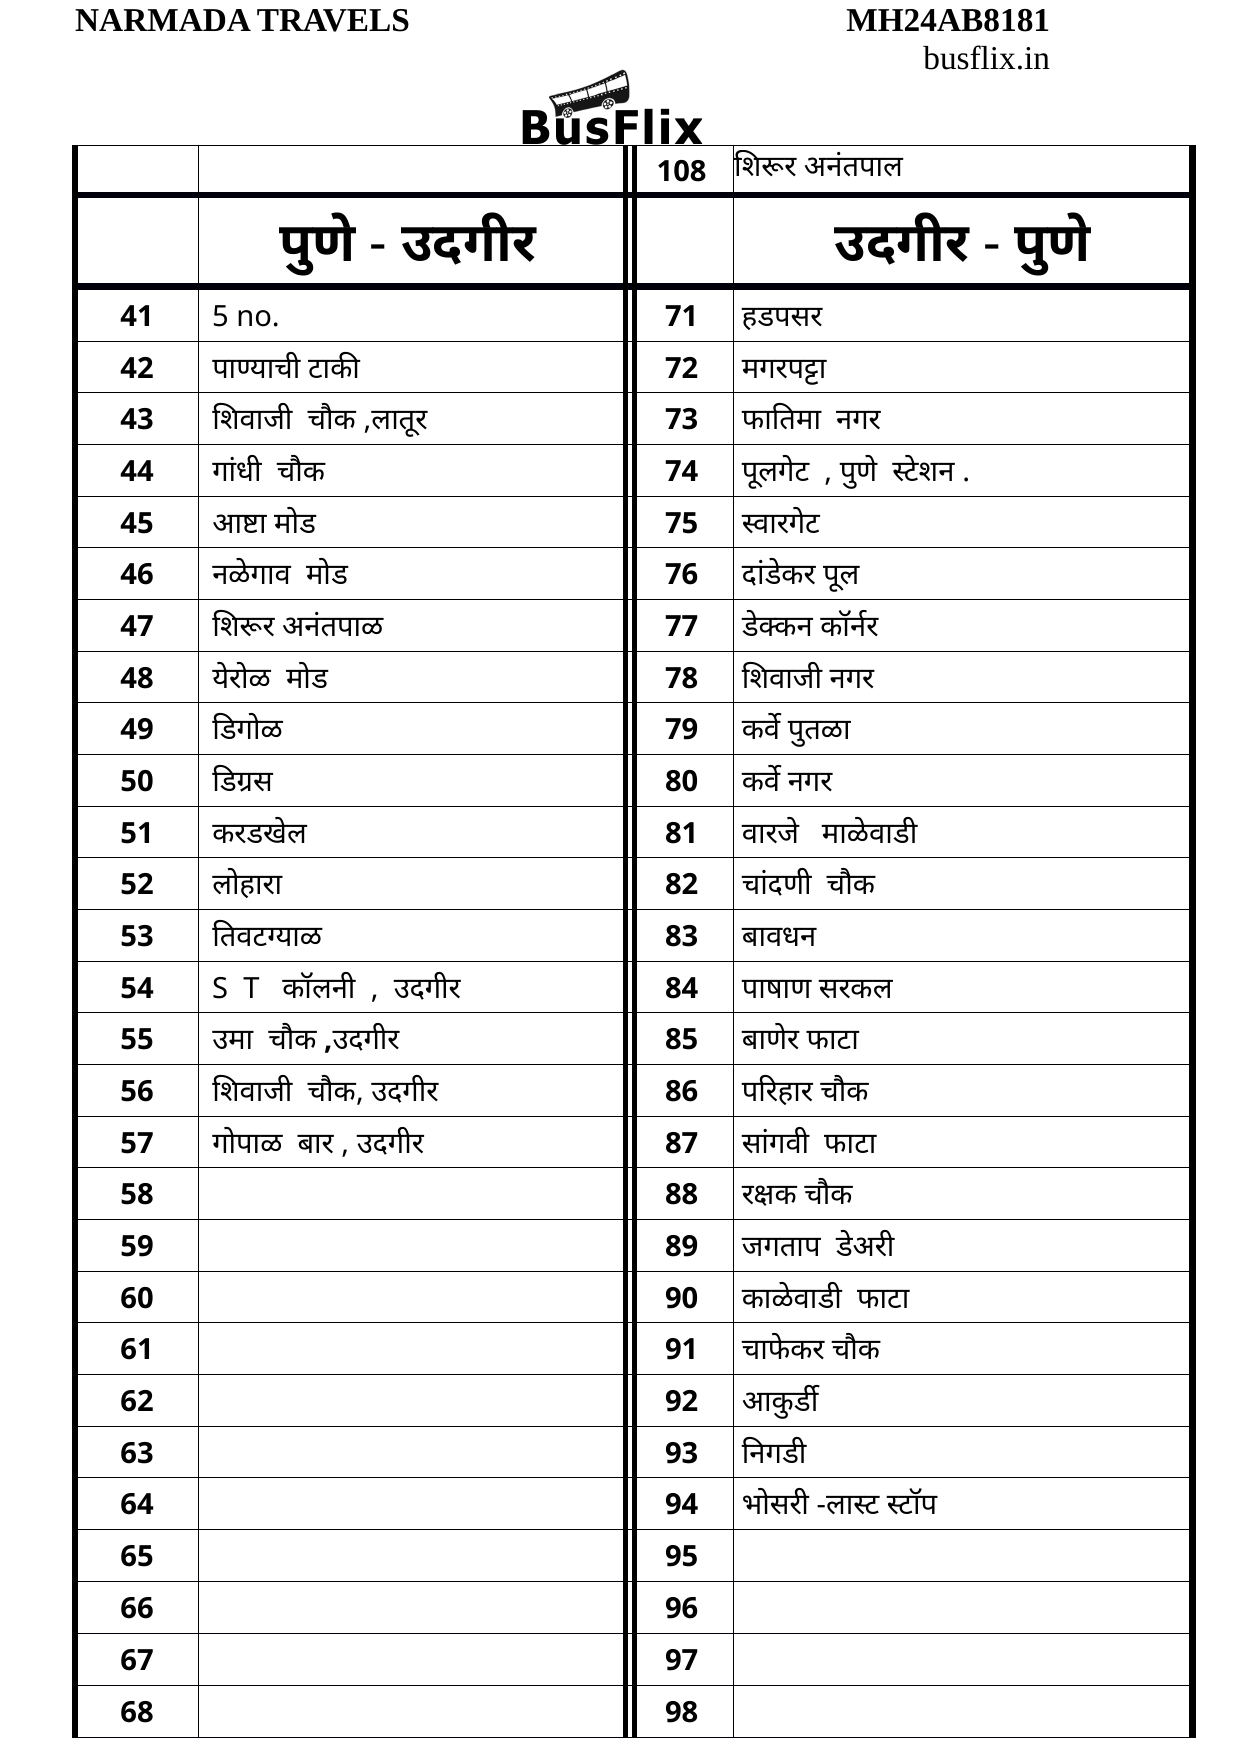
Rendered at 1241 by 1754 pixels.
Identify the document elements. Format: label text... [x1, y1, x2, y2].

table_cell 108 [637, 146, 733, 192]
table_cell [199, 1582, 623, 1633]
table_cell शिवाजी नगर [734, 652, 1189, 702]
table_cell बाणेर फाटा [734, 1013, 1189, 1064]
table_cell 61 [78, 1323, 198, 1374]
table_cell 79 [637, 703, 733, 754]
table_cell आकुर्डी [734, 1375, 1189, 1426]
table_cell 82 [637, 858, 733, 909]
table_cell [199, 1220, 623, 1271]
table_cell बावधन [734, 910, 1189, 961]
table_cell 74 [637, 445, 733, 496]
table_cell [734, 1686, 1189, 1737]
table_cell 49 [78, 703, 198, 754]
table_cell 90 [637, 1272, 733, 1322]
table_cell 87 [637, 1117, 733, 1167]
table_cell 71 [637, 290, 733, 341]
table_cell 84 [637, 962, 733, 1012]
table_cell 57 [78, 1117, 198, 1167]
table_cell 95 [637, 1530, 733, 1581]
table_cell 62 [78, 1375, 198, 1426]
table_cell 65 [78, 1530, 198, 1581]
table_cell 42 [78, 342, 198, 392]
table_cell [199, 1272, 623, 1322]
table_cell तिवटग्याळ [199, 910, 623, 961]
table_cell 72 [637, 342, 733, 392]
table_cell 91 [637, 1323, 733, 1374]
table_cell 93 [637, 1427, 733, 1477]
table_cell 43 [78, 393, 198, 444]
table_cell वारजे माळेवाडी [734, 807, 1189, 857]
table_cell 78 [637, 652, 733, 702]
table_cell गांधी चौक [199, 445, 623, 496]
table_cell 41 [78, 290, 198, 341]
table_cell परिहार चौक [734, 1065, 1189, 1116]
table_cell जगताप डेअरी [734, 1220, 1189, 1271]
table_cell 64 [78, 1478, 198, 1529]
table_cell हडपसर [734, 290, 1189, 341]
table_cell [199, 1375, 623, 1426]
table_cell [734, 1582, 1189, 1633]
table_cell पूलगेट , पुणे स्टेशन . [734, 445, 1189, 496]
table_cell S T कॉलनी , उदगीर [199, 962, 623, 1012]
table_cell आष्टा मोड [199, 497, 623, 547]
table_cell 66 [78, 1582, 198, 1633]
table_cell 86 [637, 1065, 733, 1116]
table_cell पाषाण सरकल [734, 962, 1189, 1012]
table_cell 53 [78, 910, 198, 961]
table_cell 98 [637, 1686, 733, 1737]
table_cell कर्वे नगर [734, 755, 1189, 806]
table_cell [734, 1634, 1189, 1685]
table_cell दांडेकर पूल [734, 548, 1189, 599]
table_cell 54 [78, 962, 198, 1012]
table_cell 45 [78, 497, 198, 547]
table_cell डेक्कन कॉर्नर [734, 600, 1189, 651]
table_cell 96 [637, 1582, 733, 1633]
table_cell 51 [78, 807, 198, 857]
table_cell उदगीर - पुणे [734, 198, 1189, 283]
table_cell 5 no. [199, 290, 623, 341]
table_cell पुणे - उदगीर [199, 198, 623, 283]
table_cell 56 [78, 1065, 198, 1116]
table_cell 88 [637, 1168, 733, 1219]
table_cell 60 [78, 1272, 198, 1322]
table_cell 59 [78, 1220, 198, 1271]
table_cell येरोळ मोड [199, 652, 623, 702]
table_cell चाफेकर चौक [734, 1323, 1189, 1374]
table_cell 52 [78, 858, 198, 909]
table_cell 73 [637, 393, 733, 444]
table_cell 92 [637, 1375, 733, 1426]
table_cell 97 [637, 1634, 733, 1685]
table_cell सांगवी फाटा [734, 1117, 1189, 1167]
table_cell 50 [78, 755, 198, 806]
table_cell 48 [78, 652, 198, 702]
table_cell 94 [637, 1478, 733, 1529]
table_cell [199, 1478, 623, 1529]
table_cell 47 [78, 600, 198, 651]
table_cell चांदणी चौक [734, 858, 1189, 909]
table_cell 85 [637, 1013, 733, 1064]
table_cell भोसरी -लास्ट स्टॉप [734, 1478, 1189, 1529]
table_cell रक्षक चौक [734, 1168, 1189, 1219]
table_cell 63 [78, 1427, 198, 1477]
table_cell शिवाजी चौक, उदगीर [199, 1065, 623, 1116]
table_cell [637, 198, 733, 283]
table_cell [199, 1530, 623, 1581]
table_cell [734, 1530, 1189, 1581]
table_cell स्वारगेट [734, 497, 1189, 547]
table_cell शिरूर अनंतपाल [734, 146, 1189, 192]
table_cell [199, 1168, 623, 1219]
table_cell कर्वे पुतळा [734, 703, 1189, 754]
table_cell 89 [637, 1220, 733, 1271]
table_cell [199, 146, 623, 192]
table_cell 76 [637, 548, 733, 599]
table_cell निगडी [734, 1427, 1189, 1477]
picture [522, 69, 703, 145]
table_cell [78, 146, 198, 192]
table_cell लोहारा [199, 858, 623, 909]
table_cell 83 [637, 910, 733, 961]
table_cell डिगोळ [199, 703, 623, 754]
table_cell [78, 198, 198, 283]
table_cell 58 [78, 1168, 198, 1219]
table_cell फातिमा नगर [734, 393, 1189, 444]
table_cell 80 [637, 755, 733, 806]
table_cell [199, 1686, 623, 1737]
table_cell करडखेल [199, 807, 623, 857]
table_cell 67 [78, 1634, 198, 1685]
table_cell [199, 1634, 623, 1685]
table_cell 81 [637, 807, 733, 857]
table_cell 46 [78, 548, 198, 599]
table_cell काळेवाडी फाटा [734, 1272, 1189, 1322]
table_cell 77 [637, 600, 733, 651]
table_cell [199, 1323, 623, 1374]
table_cell 55 [78, 1013, 198, 1064]
table_cell [199, 1427, 623, 1477]
table_cell डिग्रस [199, 755, 623, 806]
table_cell 44 [78, 445, 198, 496]
table_cell शिरूर अनंतपाळ [199, 600, 623, 651]
table_cell मगरपट्टा [734, 342, 1189, 392]
table_cell नळेगाव मोड [199, 548, 623, 599]
table_cell गोपाळ बार , उदगीर [199, 1117, 623, 1167]
table_cell 75 [637, 497, 733, 547]
table_cell पाण्याची टाकी [199, 342, 623, 392]
table_cell शिवाजी चौक ,लातूर [199, 393, 623, 444]
table_cell 68 [78, 1686, 198, 1737]
table_cell उमा चौक ,उदगीर [199, 1013, 623, 1064]
